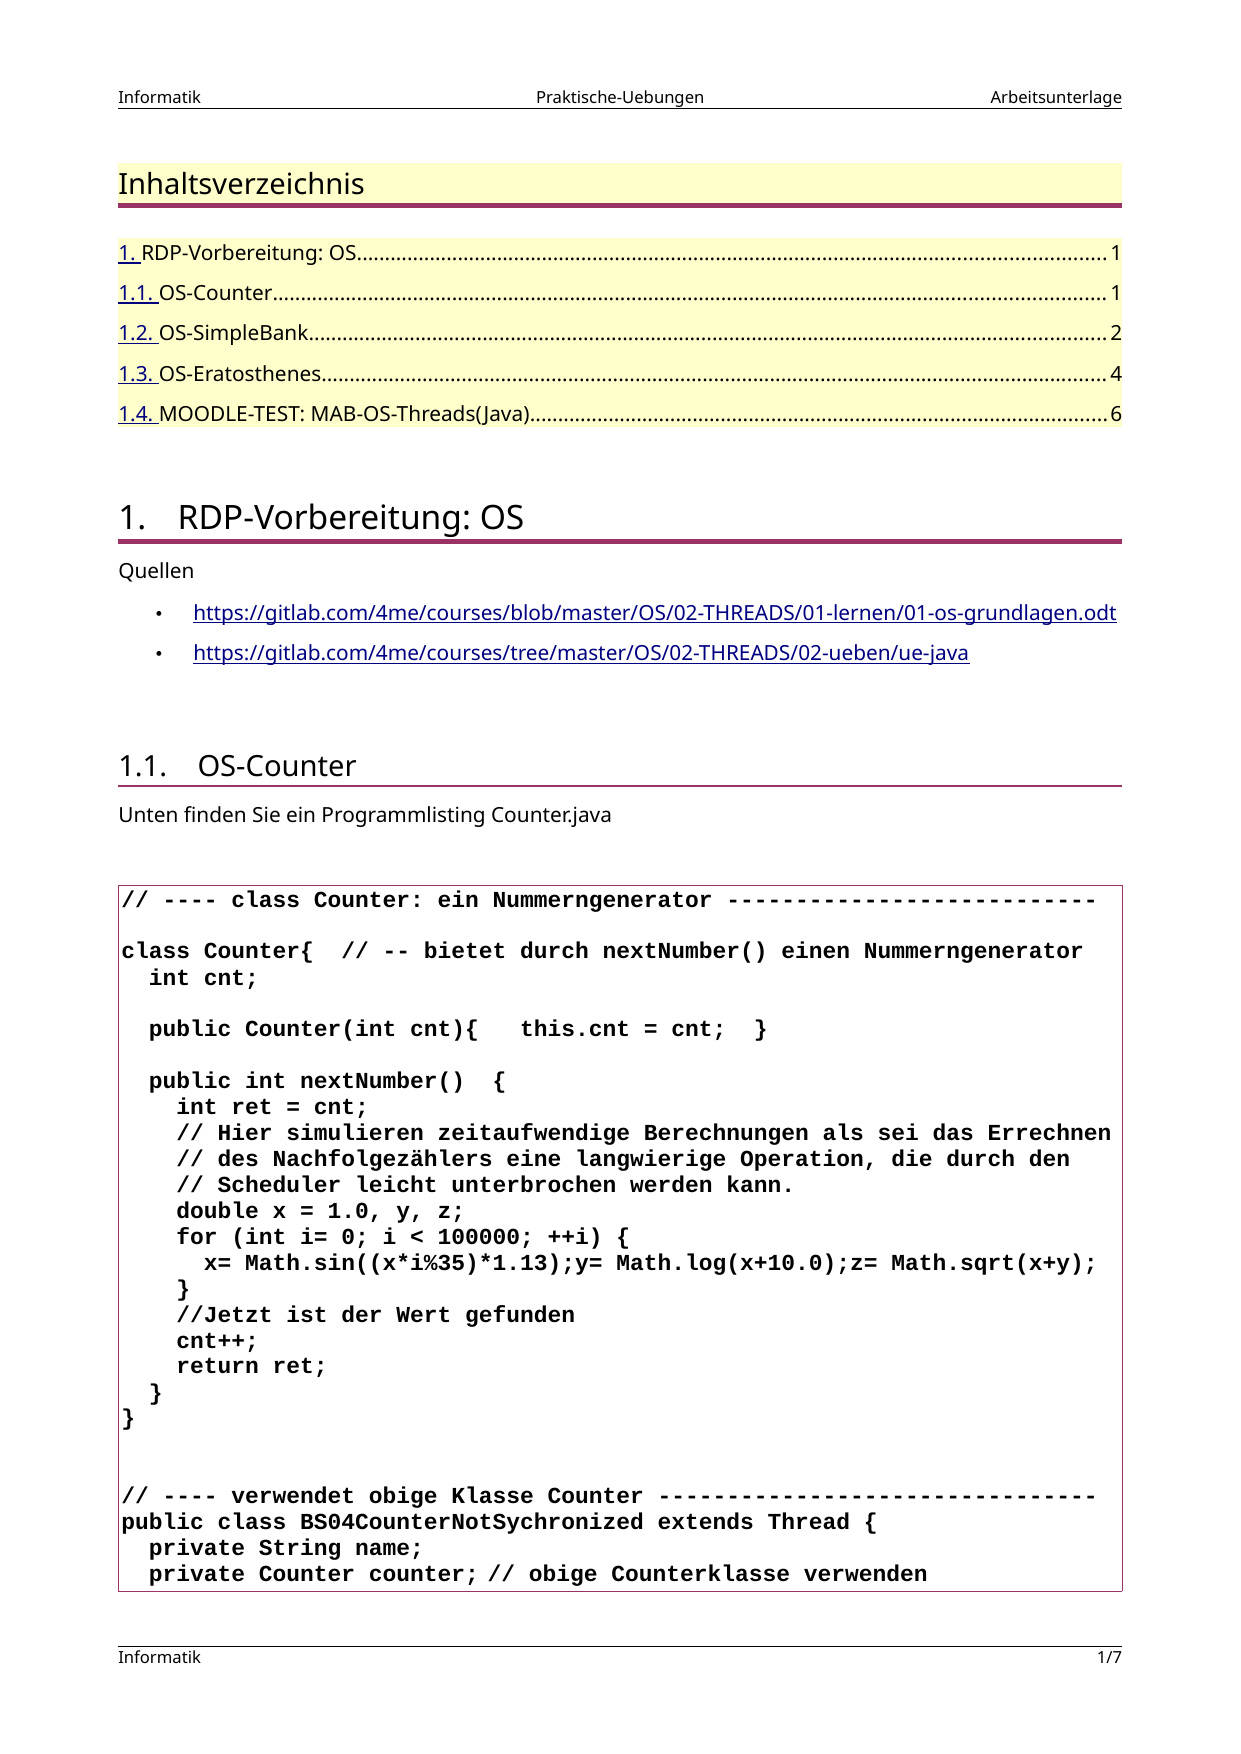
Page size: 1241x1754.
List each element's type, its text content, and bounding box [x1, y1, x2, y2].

text 1.4. MOODLE-TEST: MAB-OS-Threads(Java) 6 [118, 399, 1122, 427]
text 1. RDP-Vorbereitung: OS 1 [118, 238, 1122, 266]
text Quellen [118, 557, 1122, 585]
text // Scheduler leicht unterbrochen werden kann. [119, 1170, 1122, 1196]
text double x = 1.0, y, z; [119, 1196, 1122, 1222]
text // des Nachfolgezählers eine langwierige Operation, die durch den [119, 1144, 1122, 1170]
text } [119, 1274, 1122, 1300]
text x= Math.sin((x*i%35)*1.13);y= Math.log(x+10.0);z= Math.sqrt(x+y); [119, 1248, 1122, 1274]
subtitle Inhaltsverzeichnis [118, 163, 1122, 203]
text } [119, 1378, 1122, 1404]
subtitle OS-Counter [118, 745, 1122, 785]
text private String name; [119, 1533, 1122, 1559]
text cnt++; [119, 1326, 1122, 1352]
text public class BS04CounterNotSychronized extends Thread { [119, 1507, 1122, 1533]
text //Jetzt ist der Wert gefunden [119, 1300, 1122, 1326]
text 1.1. OS-Counter 1 [118, 278, 1122, 307]
text public Counter(int cnt){ this.cnt = cnt; } [119, 1015, 1122, 1041]
text int cnt; [119, 963, 1122, 989]
text // Hier simulieren zeitaufwendige Berechnungen als sei das Errechnen [119, 1118, 1122, 1144]
list https://gitlab.com/4me/courses/blob/master/OS/02-THREADS/01-lernen/01-os-grundlagen.odt [156, 598, 1122, 626]
list https://gitlab.com/4me/courses/tree/master/OS/02-THREADS/02-ueben/ue-java [156, 638, 1122, 667]
text 1.2. OS-SimpleBank 2 [118, 318, 1122, 347]
text for (int i= 0; i < 100000; ++i) { [119, 1222, 1122, 1248]
text // ---- class Counter: ein Nummerngenerator --------------------------- [119, 886, 1122, 911]
text int ret = cnt; [119, 1092, 1122, 1118]
text return ret; [119, 1352, 1122, 1378]
text Unten finden Sie ein Programmlisting Counter.java [118, 800, 1122, 828]
text private Counter counter; // obige Counterklasse verwenden [119, 1559, 1122, 1591]
subtitle RDP-Vorbereitung: OS [118, 493, 1122, 539]
text class Counter{ // -- bietet durch nextNumber() einen Nummerngenerator [119, 937, 1122, 963]
text } [119, 1404, 1122, 1430]
text // ---- verwendet obige Klasse Counter -------------------------------- [119, 1482, 1122, 1507]
text 1.3. OS-Eratosthenes 4 [118, 359, 1122, 387]
text public int nextNumber() { [119, 1067, 1122, 1092]
